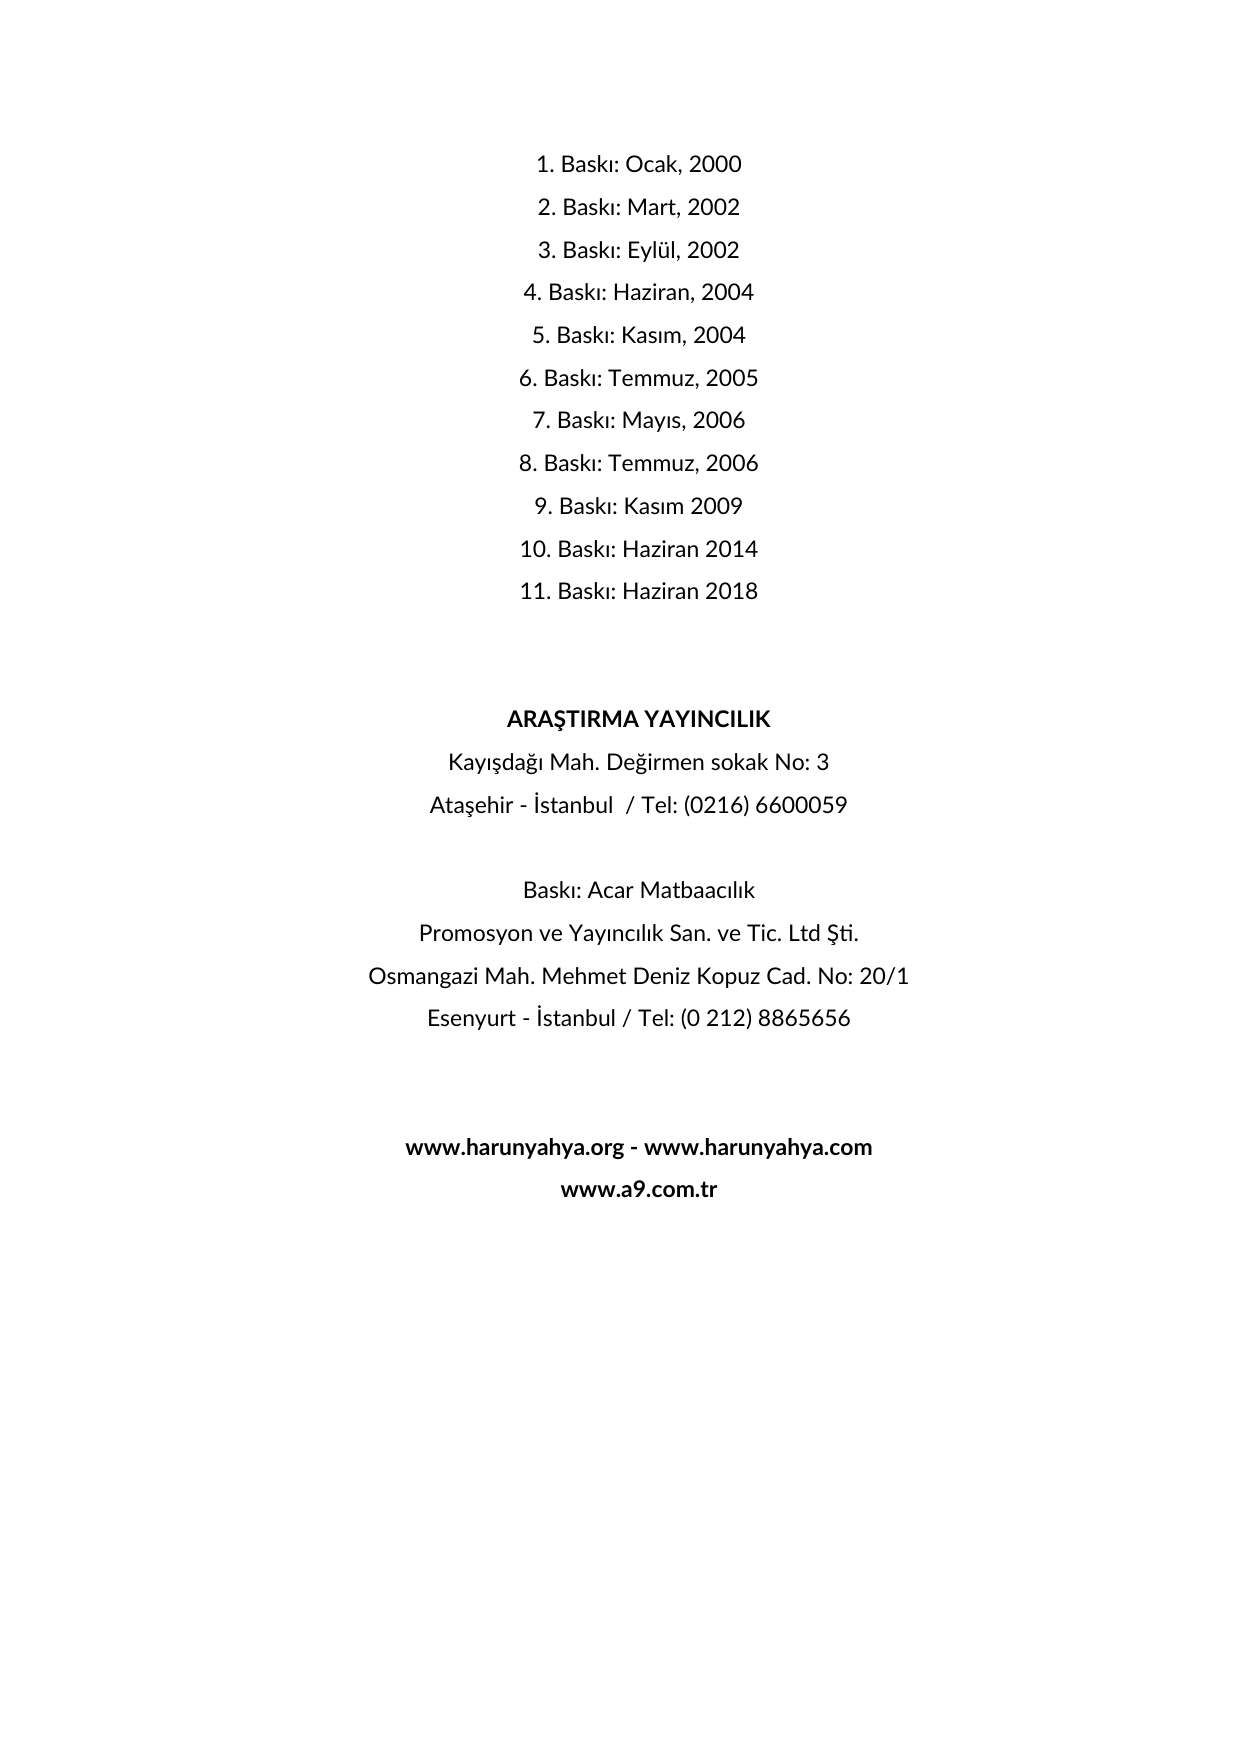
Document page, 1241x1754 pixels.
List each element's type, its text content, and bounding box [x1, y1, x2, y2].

text www.harunyahya.org - www.harunyahya.com [75, 1132, 1165, 1160]
text 2. Baskı: Mart, 2002 [75, 193, 1165, 220]
text Promosyon ve Yayıncılık San. ve Tic. Ltd Şti. [75, 919, 1165, 946]
text Esenyurt - İstanbul / Tel: (0 212) 8865656 [75, 1004, 1165, 1032]
text 6. Baskı: Temmuz, 2005 [75, 363, 1165, 391]
text Ataşehir - İstanbul / Tel: (0216) 6600059 [75, 791, 1165, 818]
text 7. Baskı: Mayıs, 2006 [75, 406, 1165, 434]
text 3. Baskı: Eylül, 2002 [75, 235, 1165, 263]
text www.a9.com.tr [75, 1175, 1165, 1202]
subtitle 1. Baskı: Ocak, 2000 [75, 150, 1165, 177]
text ARAŞTIRMA YAYINCILIK [75, 705, 1165, 733]
text Kayışdağı Mah. Değirmen sokak No: 3 [75, 748, 1165, 775]
text 8. Baskı: Temmuz, 2006 [75, 449, 1165, 476]
text 11. Baskı: Haziran 2018 [75, 577, 1165, 604]
text 5. Baskı: Kasım, 2004 [75, 321, 1165, 348]
text 4. Baskı: Haziran, 2004 [75, 278, 1165, 306]
text 10. Baskı: Haziran 2014 [75, 534, 1165, 562]
subtitle Baskı: Acar Matbaacılık [75, 876, 1165, 903]
text 9. Baskı: Kasım 2009 [75, 492, 1165, 519]
text Osmangazi Mah. Mehmet Deniz Kopuz Cad. No: 20/1 [75, 961, 1165, 989]
